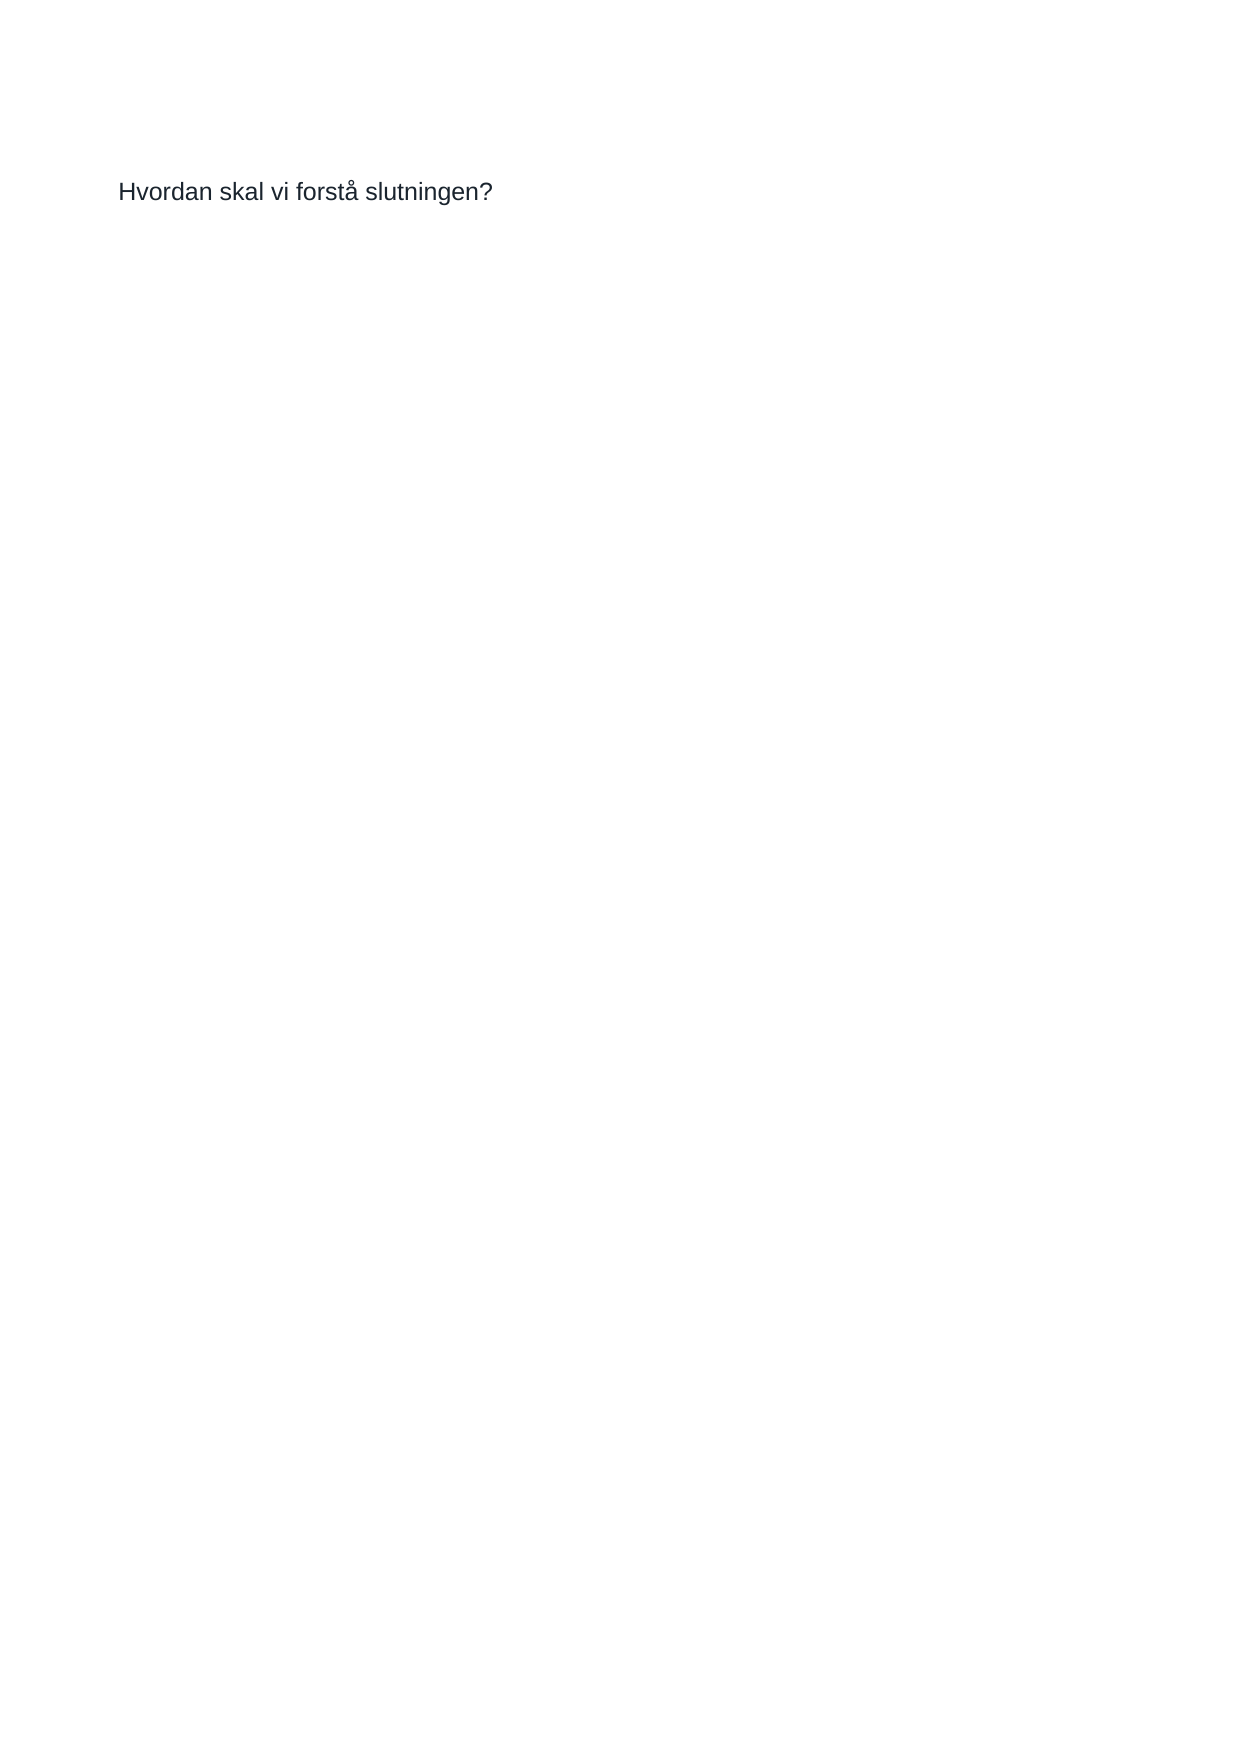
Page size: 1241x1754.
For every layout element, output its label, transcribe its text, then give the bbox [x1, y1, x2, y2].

text Hvordan skal vi forstå slutningen? [118, 177, 1122, 206]
